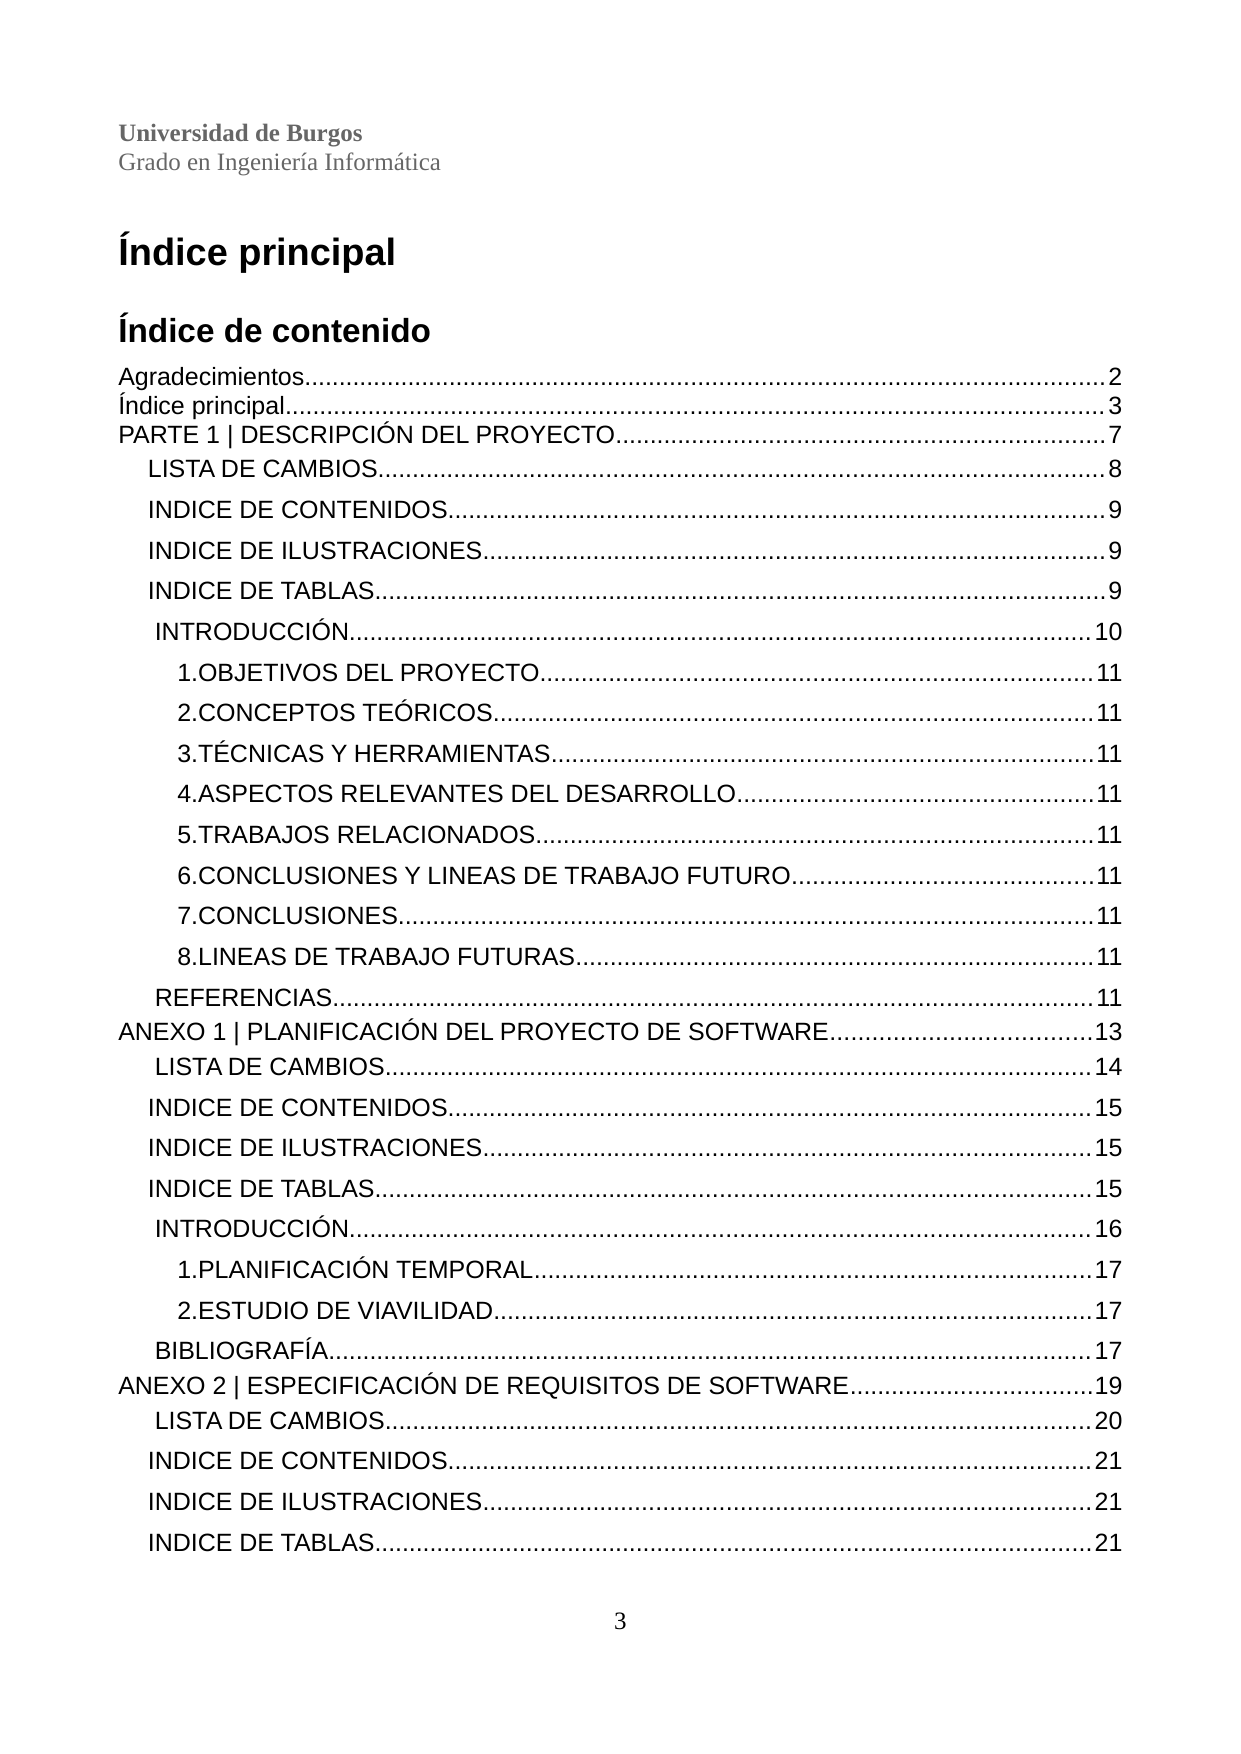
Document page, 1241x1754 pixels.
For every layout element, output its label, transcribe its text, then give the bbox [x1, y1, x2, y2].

text 3.TÉCNICAS Y HERRAMIENTAS 11 [177, 739, 1122, 767]
text LISTA DE CAMBIOS 20 [148, 1406, 1122, 1434]
text REFERENCIAS 11 [148, 982, 1122, 1011]
text 6.CONCLUSIONES Y LINEAS DE TRABAJO FUTURO 11 [177, 861, 1122, 889]
text INTRODUCCIÓN 16 [148, 1214, 1122, 1243]
text PARTE 1 | DESCRIPCIÓN DEL PROYECTO 7 [118, 420, 1122, 448]
text INTRODUCCIÓN 10 [148, 617, 1122, 646]
text 1.PLANIFICACIÓN TEMPORAL 17 [177, 1255, 1122, 1284]
text ANEXO 1 | PLANIFICACIÓN DEL PROYECTO DE SOFTWARE 13 [118, 1017, 1122, 1046]
text INDICE DE CONTENIDOS 21 [148, 1446, 1122, 1475]
text 4.ASPECTOS RELEVANTES DEL DESARROLLO 11 [177, 779, 1122, 808]
subtitle Índice de contenido [118, 311, 1122, 350]
text INDICE DE TABLAS 9 [148, 576, 1122, 605]
text 8.LINEAS DE TRABAJO FUTURAS 11 [177, 942, 1122, 971]
text LISTA DE CAMBIOS 8 [148, 454, 1122, 483]
text INDICE DE ILUSTRACIONES 15 [148, 1133, 1122, 1162]
text ANEXO 2 | ESPECIFICACIÓN DE REQUISITOS DE SOFTWARE 19 [118, 1371, 1122, 1400]
text LISTA DE CAMBIOS 14 [148, 1052, 1122, 1081]
text 2.CONCEPTOS TEÓRICOS 11 [177, 698, 1122, 727]
text Agradecimientos 2 [118, 362, 1122, 391]
text INDICE DE ILUSTRACIONES 9 [148, 536, 1122, 564]
text 1.OBJETIVOS DEL PROYECTO 11 [177, 657, 1122, 686]
text Índice principal 3 [118, 391, 1122, 420]
text 2.ESTUDIO DE VIAVILIDAD 17 [177, 1296, 1122, 1324]
text BIBLIOGRAFÍA 17 [148, 1336, 1122, 1365]
subtitle Índice principal [118, 230, 1122, 274]
text INDICE DE ILUSTRACIONES 21 [148, 1487, 1122, 1516]
text INDICE DE CONTENIDOS 15 [148, 1092, 1122, 1121]
text 5.TRABAJOS RELACIONADOS 11 [177, 820, 1122, 849]
text INDICE DE CONTENIDOS 9 [148, 495, 1122, 524]
text INDICE DE TABLAS 21 [148, 1527, 1122, 1556]
text INDICE DE TABLAS 15 [148, 1174, 1122, 1202]
text 7.CONCLUSIONES 11 [177, 901, 1122, 930]
